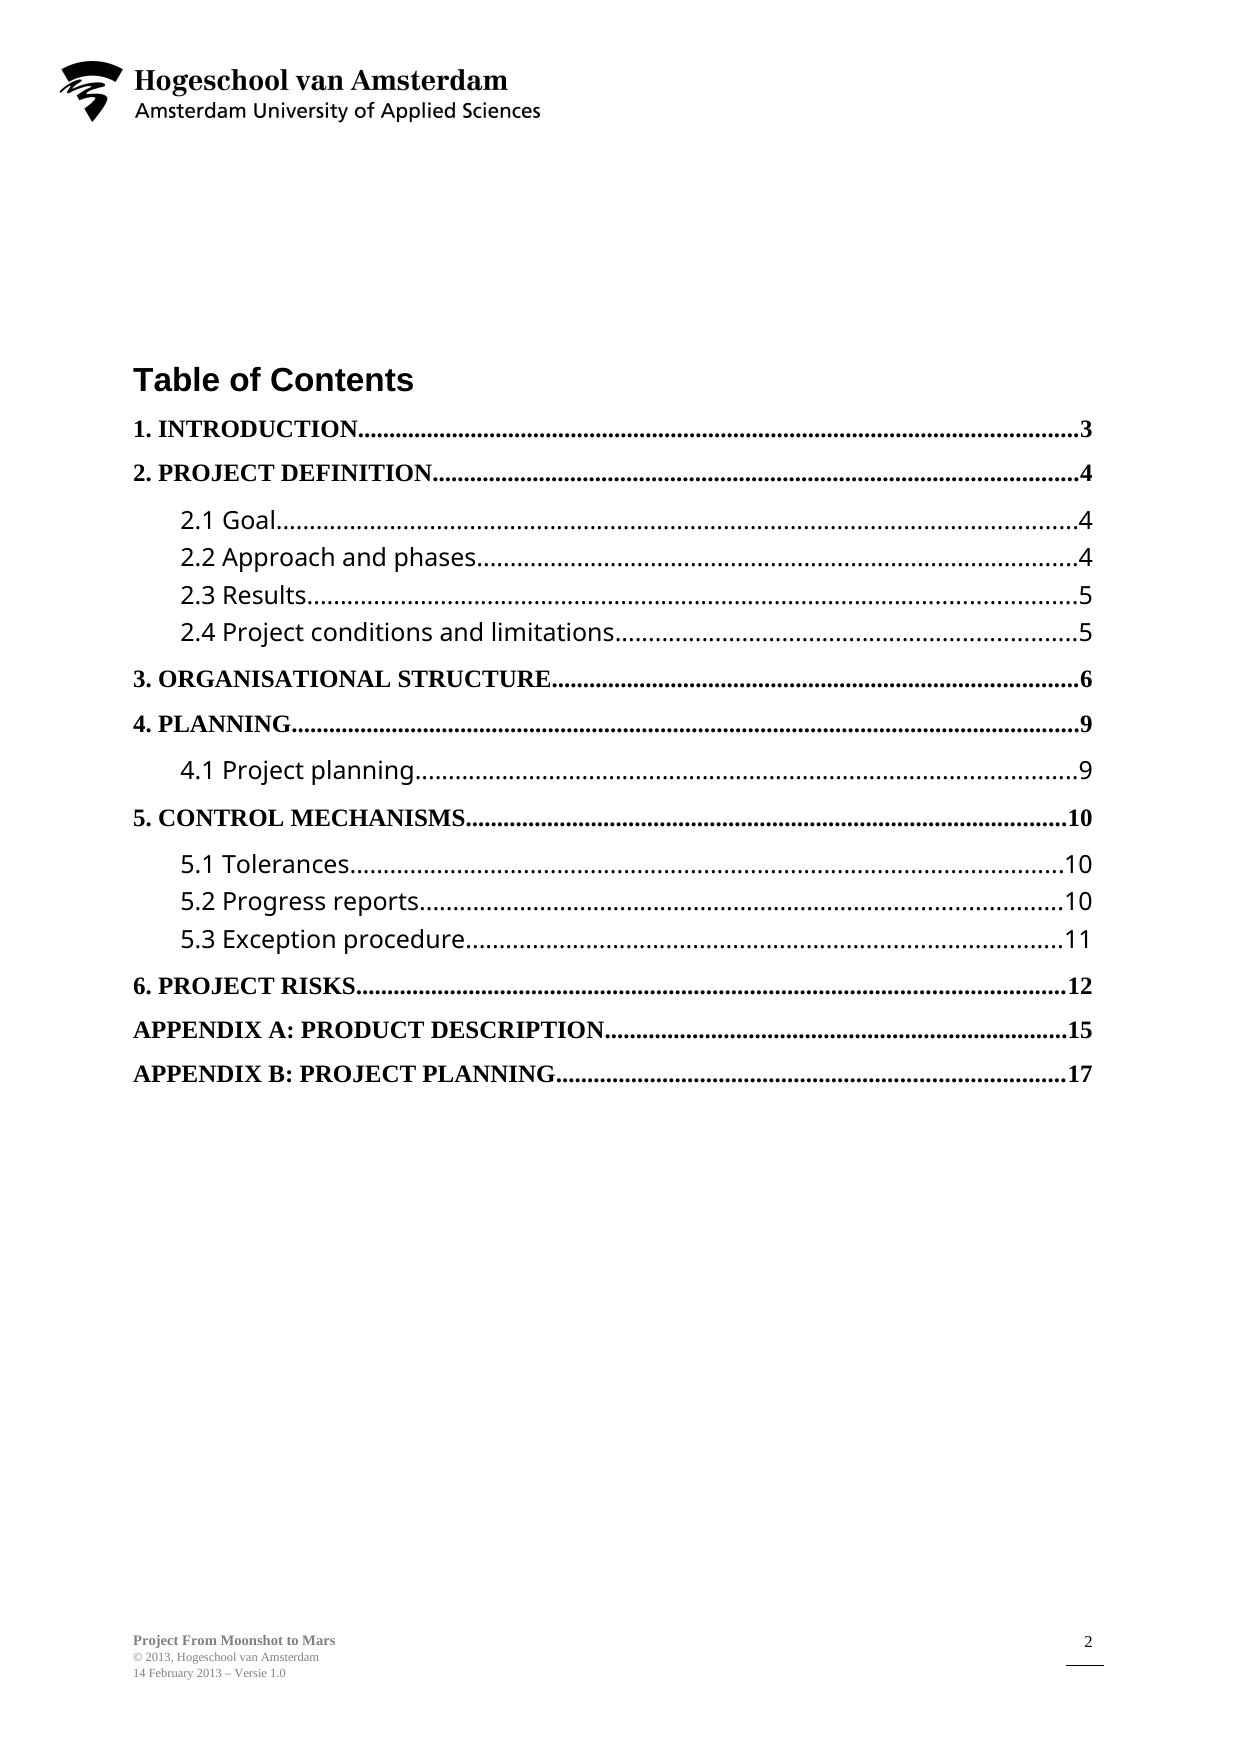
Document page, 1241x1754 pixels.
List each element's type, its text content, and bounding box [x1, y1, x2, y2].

text 2.2 Approach and phases 4 [180, 540, 1092, 574]
text 5.1 Tolerances 10 [180, 847, 1092, 881]
text 3. Organisational structure 6 [133, 664, 1092, 693]
text 2.1 Goal 4 [180, 502, 1092, 537]
text Appendix B: Project planning 17 [133, 1059, 1092, 1088]
text 6. Project risks 12 [133, 971, 1092, 1000]
text 5.2 Progress reports 10 [180, 884, 1092, 918]
text 5. Control mechanisms 10 [133, 803, 1092, 831]
text 2.4 Project conditions and limitations 5 [180, 615, 1092, 649]
text 4.1 Project planning 9 [180, 753, 1092, 787]
picture [0, 0, 622, 123]
text 2.3 Results 5 [180, 577, 1092, 611]
text 5.3 Exception procedure 11 [180, 921, 1092, 956]
text Appendix A: Product description 15 [133, 1015, 1092, 1044]
subtitle Table of Contents [133, 360, 1092, 398]
text 1. Introduction 3 [133, 414, 1092, 443]
text 4. Planning 9 [133, 709, 1092, 737]
text 2. Project Definition 4 [133, 458, 1092, 487]
